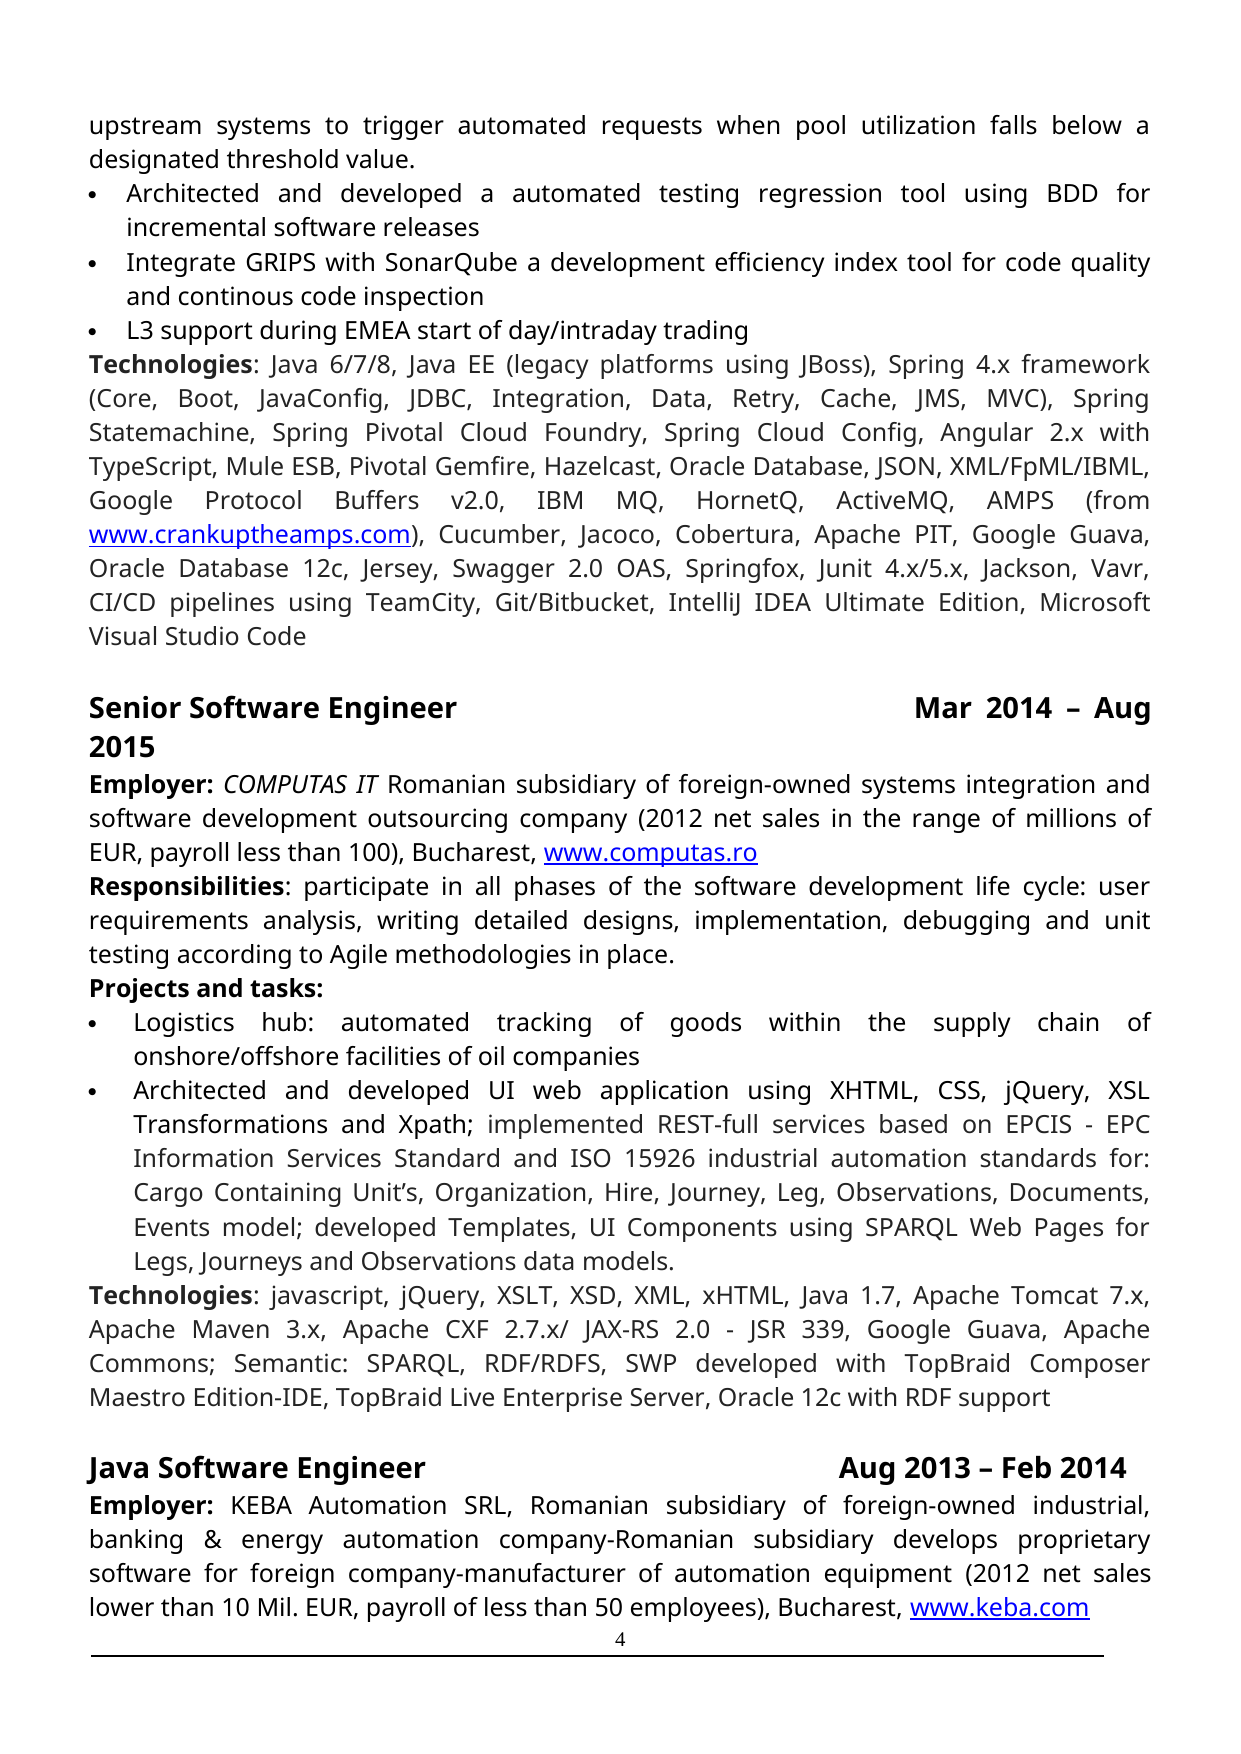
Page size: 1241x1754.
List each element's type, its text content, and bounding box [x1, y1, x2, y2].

text Employer: COMPUTAS IT Romanian subsidiary of foreign-owned systems integration and software development outsourcing company (2012 net sales in the range of millions of EUR, payroll less than 100), Bucharest, www.computas.ro [89, 766, 1152, 868]
list Integrate GRIPS with SonarQube a development efficiency index tool for code quality and continous code inspection [89, 244, 1152, 312]
list Architected and developed a automated testing regression tool using BDD for incremental software releases [89, 176, 1152, 244]
text Responsibilities: participate in all phases of the software development life cycle: user requirements analysis, writing detailed designs, implementation, debugging and unit testing according to Agile methodologies in place. [89, 868, 1152, 971]
text upstream systems to trigger automated requests when pool utilization falls below a designated threshold value. [89, 108, 1152, 176]
text Projects and tasks: [89, 971, 1152, 1005]
list Logistics hub: automated tracking of goods within the supply chain of onshore/offshore facilities of oil companies [89, 1005, 1152, 1073]
list L3 support during EMEA start of day/intraday trading [89, 312, 1152, 346]
list Architected and developed UI web application using XHTML, CSS, jQuery, XSL Transformations and Xpath; implemented REST-full services based on EPCIS - EPC Information Services Standard and ISO 15926 industrial automation standards for: Cargo Containing Unit’s, Organization, Hire, Journey, Leg, Observations, Documents, Events model; developed Templates, UI Components using SPARQL Web Pages for Legs, Journeys and Observations data models. [89, 1073, 1152, 1277]
text Employer: KEBA Automation SRL, Romanian subsidiary of foreign-owned industrial, banking & energy automation company-Romanian subsidiary develops proprietary software for foreign company-manufacturer of automation equipment (2012 net sales lower than 10 Mil. EUR, payroll of less than 50 employees), Bucharest, www.keba.com [89, 1487, 1152, 1623]
text Java Software Engineer Aug 2013 – Feb 2014 [89, 1448, 1152, 1487]
text Technologies: Java 6/7/8, Java EE (legacy platforms using JBoss), Spring 4.x framework (Core, Boot, JavaConfig, JDBC, Integration, Data, Retry, Cache, JMS, MVC), Spring Statemachine, Spring Pivotal Cloud Foundry, Spring Cloud Config, Angular 2.x with TypeScript, Mule ESB, Pivotal Gemfire, Hazelcast, Oracle Database, JSON, XML/FpML/IBML, Google Protocol Buffers v2.0, IBM MQ, HornetQ, ActiveMQ, AMPS (from www.crankuptheamps.com), Cucumber, Jacoco, Cobertura, Apache PIT, Google Guava, Oracle Database 12c, Jersey, Swagger 2.0 OAS, Springfox, Junit 4.x/5.x, Jackson, Vavr, CI/CD pipelines using TeamCity, Git/Bitbucket, IntelliJ IDEA Ultimate Edition, Microsoft Visual Studio Code [89, 346, 1152, 653]
text Senior Software Engineer Mar 2014 – Aug 2015 [89, 687, 1152, 766]
text Technologies: javascript, jQuery, XSLT, XSD, XML, xHTML, Java 1.7, Apache Tomcat 7.x, Apache Maven 3.x, Apache CXF 2.7.x/ JAX-RS 2.0 - JSR 339, Google Guava, Apache Commons; Semantic: SPARQL, RDF/RDFS, SWP developed with TopBraid Composer Maestro Edition-IDE, TopBraid Live Enterprise Server, Oracle 12c with RDF support [89, 1277, 1152, 1413]
